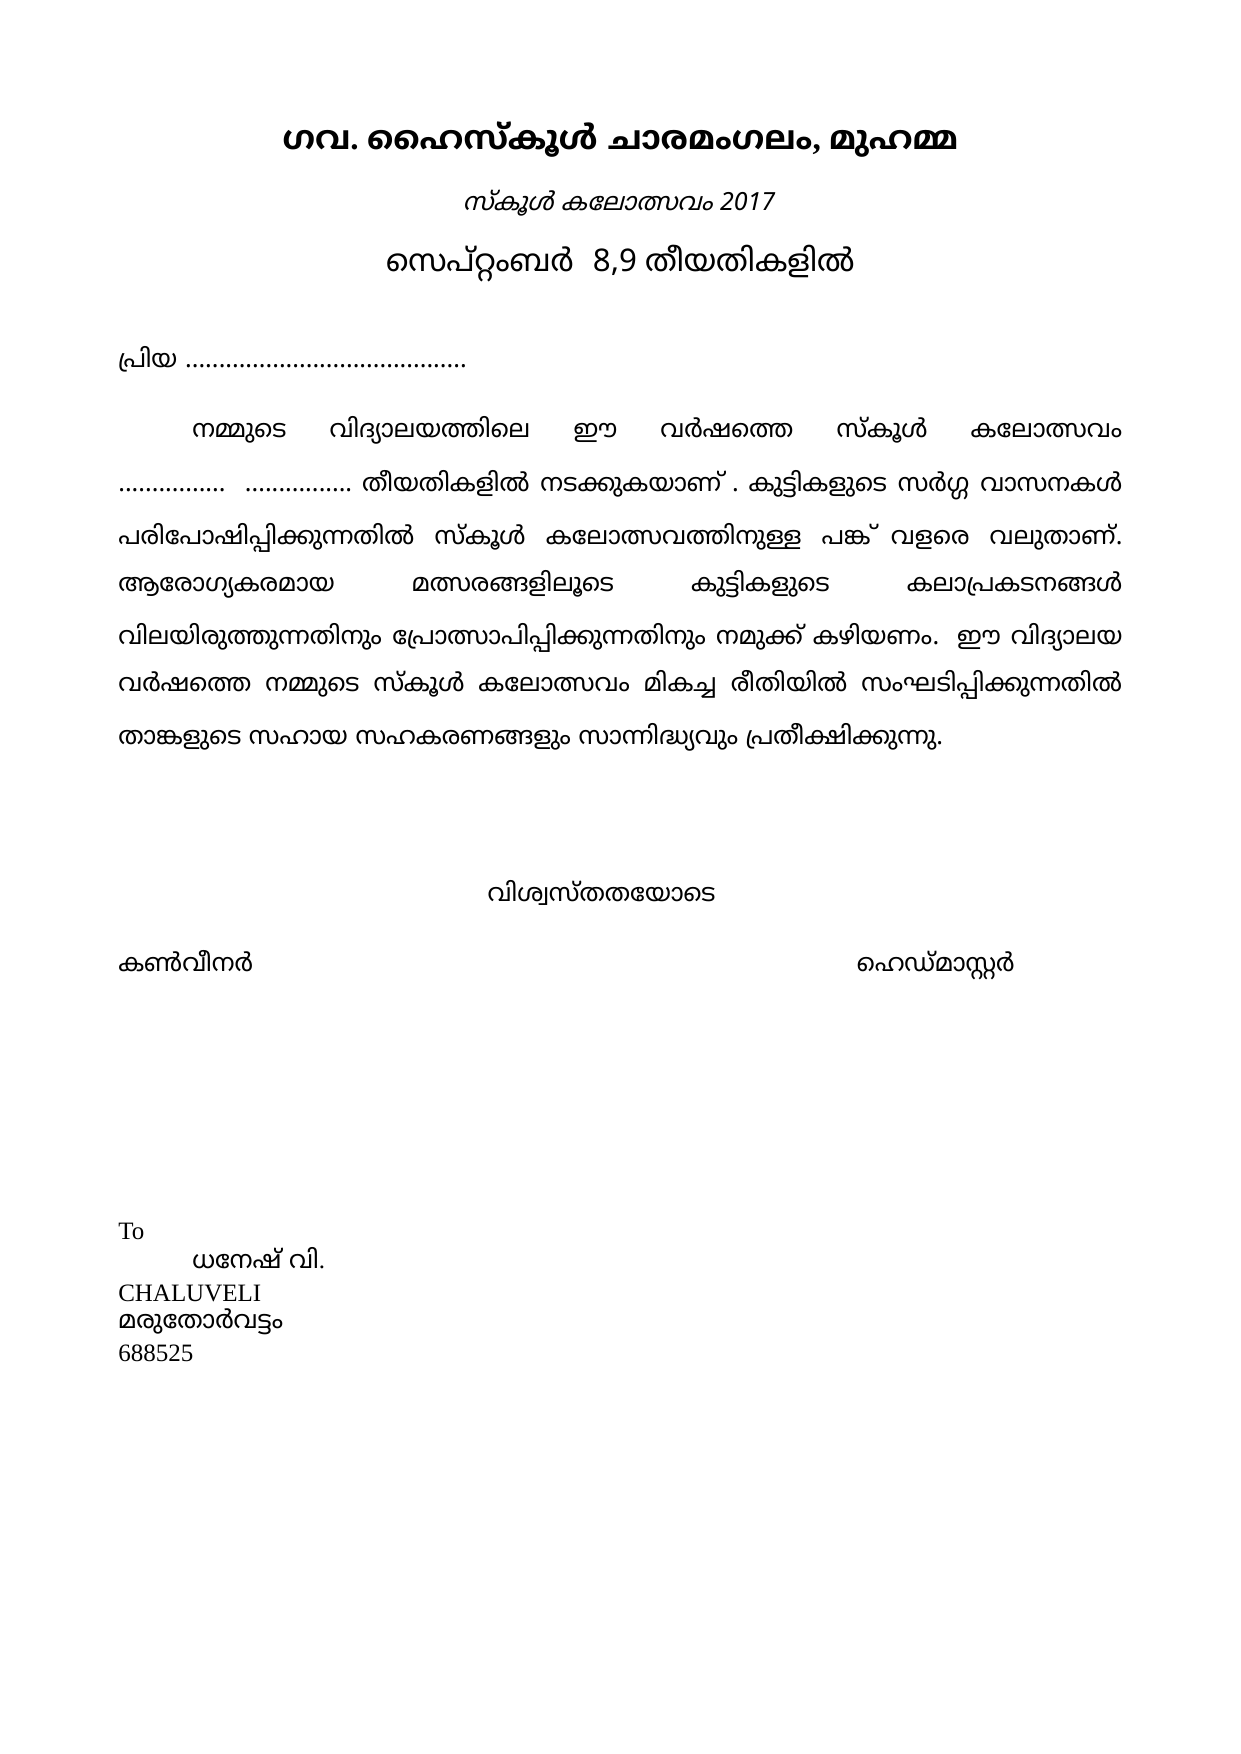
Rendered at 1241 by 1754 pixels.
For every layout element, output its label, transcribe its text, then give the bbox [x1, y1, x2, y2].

text പ്രിയ .......................................... [118, 341, 1122, 377]
text മരുതോര്‍വട്ടം [118, 1307, 1122, 1338]
text സെപ്റ്റംബര്‍ 8,9 തീയതികളില്‍ [118, 238, 1122, 284]
text CHALUVELI [118, 1278, 1122, 1307]
text ധനേഷ് വി. [118, 1245, 1122, 1278]
text ഗവ. ഹൈസ്കൂള്‍ ചാരമംഗലം, മുഹമ്മ [118, 118, 1122, 162]
text വിശ്വസ്തതയോടെ [118, 874, 1122, 911]
text To [118, 1216, 1122, 1245]
text സ്കൂള്‍ കലോത്സവം 2017 [118, 184, 1122, 220]
text കണ്‍വീനര്‍ ഹെഡ്‌മാസ്റ്റര്‍ [118, 945, 1122, 981]
text ‌‌ [118, 806, 1122, 840]
text 688525 [118, 1338, 1122, 1367]
text നമ്മുടെ വിദ്യാലയത്തിലെ ഈ വര്‍ഷത്തെ സ്കൂള്‍ കലോത്സവം ................ ................ തീയതികളില്‍ നടക്കുകയാണ് . കുട്ടികളുടെ സര്‍ഗ്ഗ വാസനകള്‍ പരിപോഷിപ്പിക്കുന്നതില്‍ സ്കൂള്‍ കലോത്സവത്തിനുള്ള പങ്ക് വളരെ വലുതാണ്. ആരോഗ്യകരമായ മത്സരങ്ങളിലൂടെ കുട്ടികളുടെ കലാപ്രകടനങ്ങള്‍ വിലയിരുത്തുന്നതിനും പ്രോത്സാപിപ്പിക്കുന്നതിനും നമുക്ക് കഴിയണം. ഈ വിദ്യാലയ വര്‍ഷത്തെ നമ്മുടെ സ്കൂള്‍ കലോത്സവം മികച്ച രീതിയില്‍ സംഘടിപ്പിക്കുന്നതില്‍ താങ്കളുടെ സഹായ സഹകരണങ്ങളും സാന്നിദ്ധ്യവും പ്രതീക്ഷിക്കുന്നു. [118, 411, 1122, 754]
